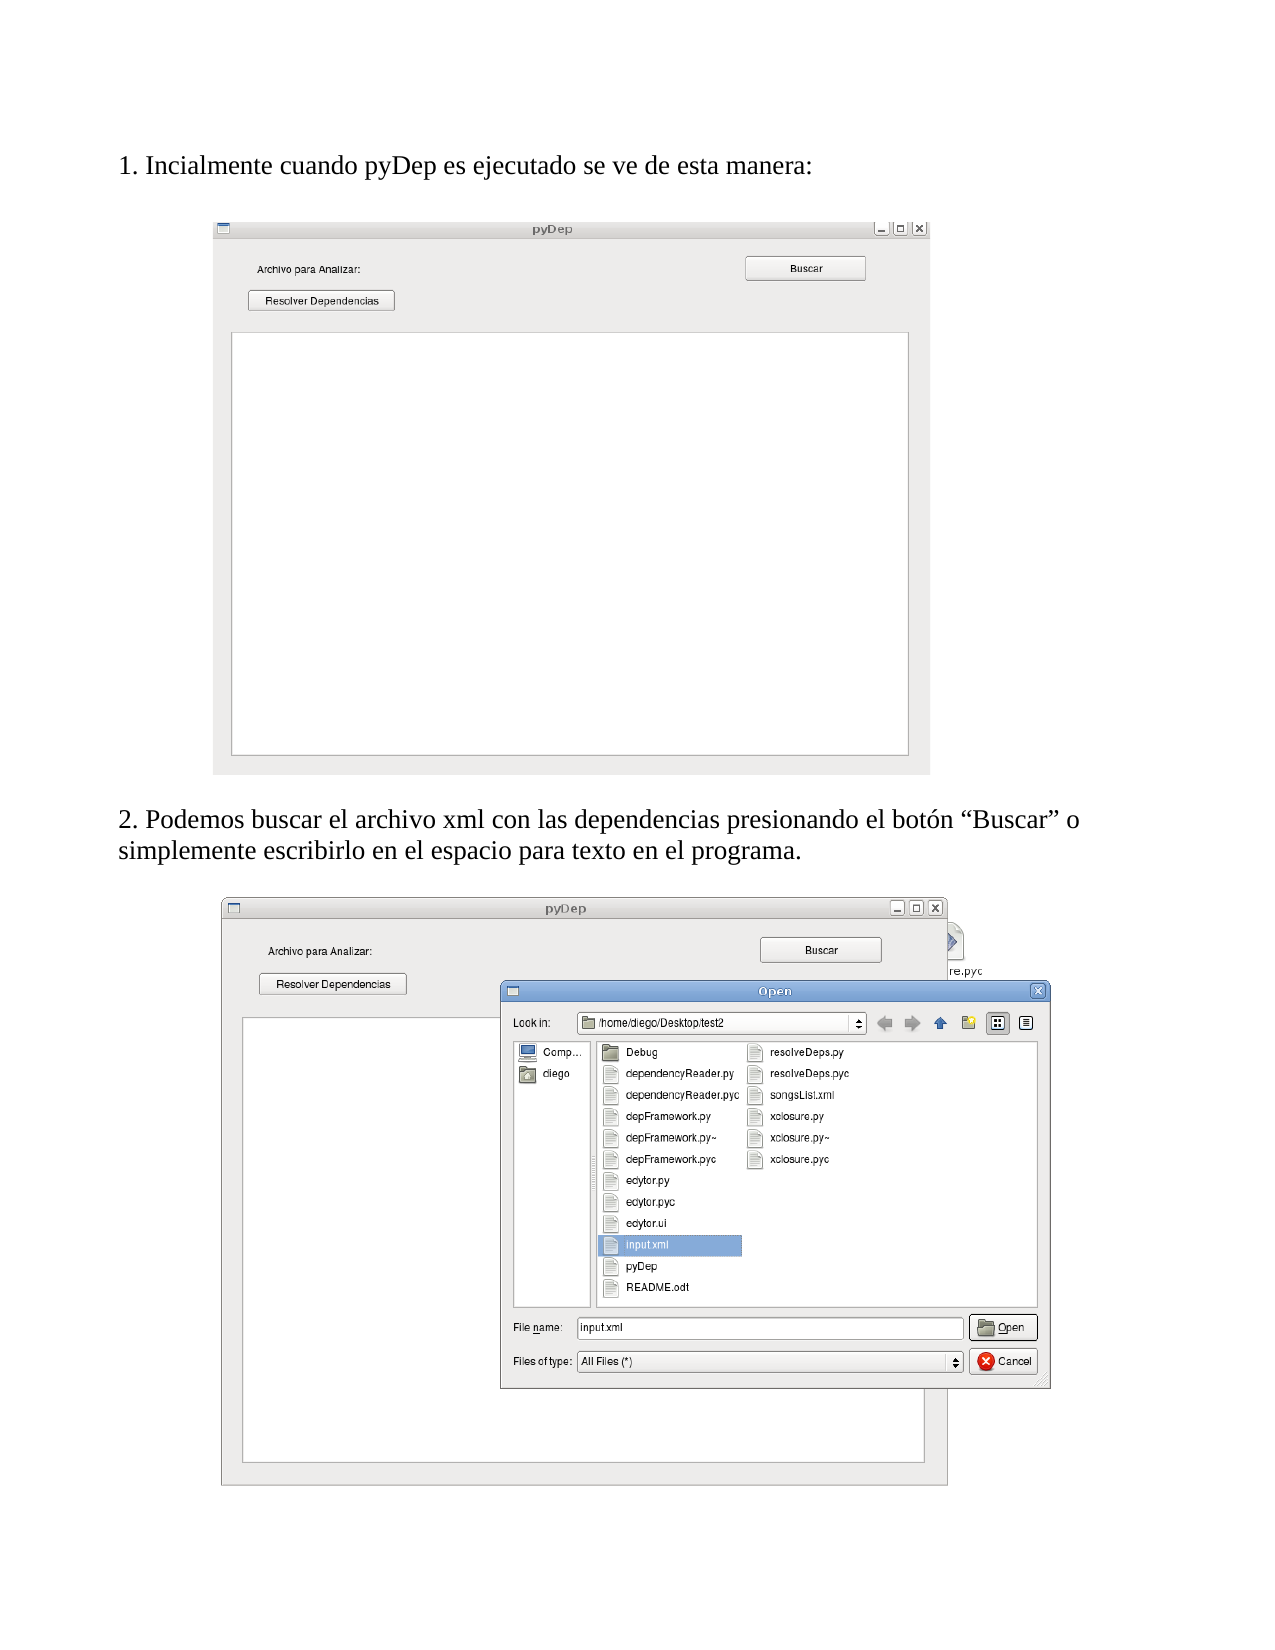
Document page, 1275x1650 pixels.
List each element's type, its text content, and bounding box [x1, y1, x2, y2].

text 1. Incialmente cuando pyDep es ejecutado se ve de esta manera: [118, 149, 1157, 180]
text 2. Podemos buscar el archivo xml con las dependencias presionando el botón “Buscar” o simplemente escribirlo en el espacio para texto en el programa. [118, 803, 1157, 866]
picture [220, 896, 1055, 1486]
picture [212, 222, 931, 775]
